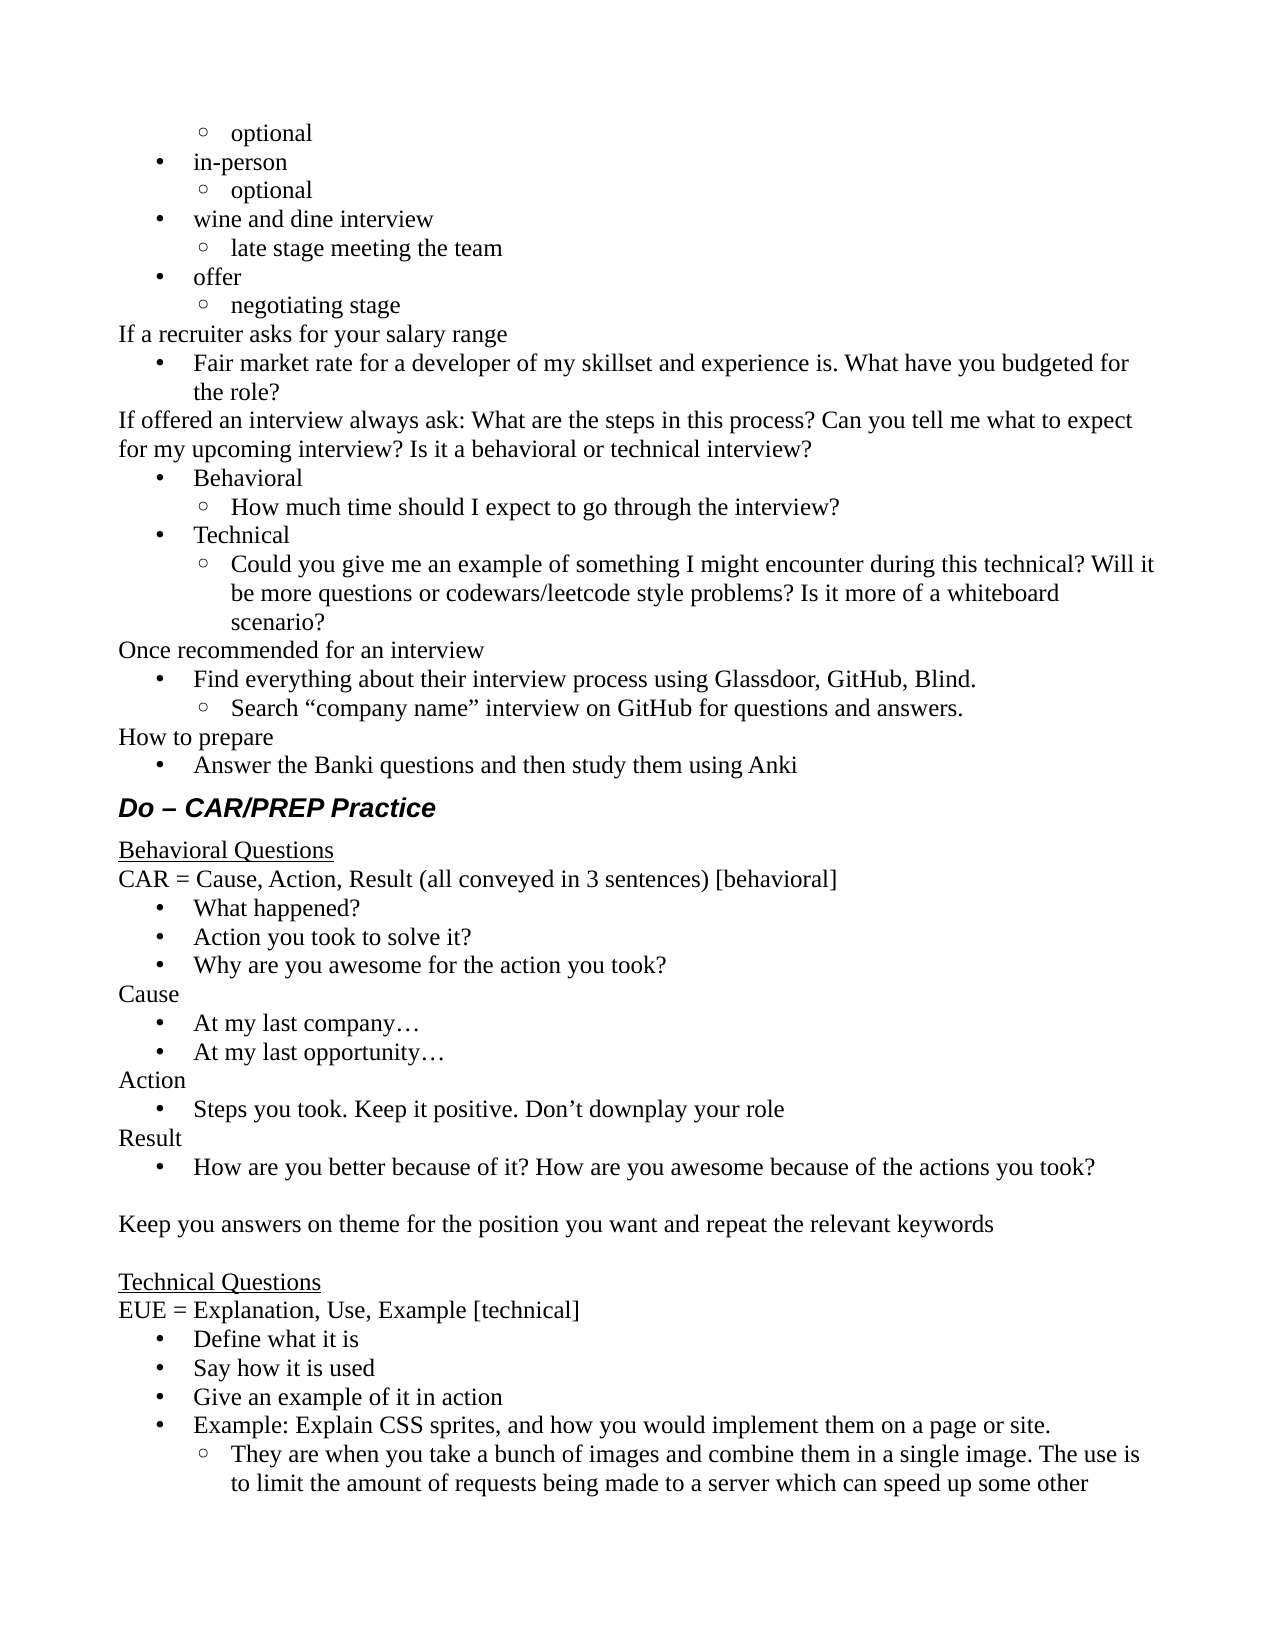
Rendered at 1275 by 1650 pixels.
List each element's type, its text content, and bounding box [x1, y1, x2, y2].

list Give an example of it in action [156, 1382, 1157, 1411]
list late stage meeting the team [193, 233, 1157, 262]
list Fair market rate for a developer of my skillset and experience is. What have you budgeted for the role? [156, 348, 1157, 406]
text Result [118, 1123, 1157, 1152]
list How are you better because of it? How are you awesome because of the actions you took? [156, 1152, 1157, 1181]
list Technical [156, 521, 1157, 549]
text If a recruiter asks for your salary range [118, 319, 1157, 348]
text Cause [118, 979, 1157, 1008]
text Behavioral Questions [118, 836, 1157, 864]
list Behavioral [156, 463, 1157, 492]
list wine and dine interview [156, 204, 1157, 233]
text Keep you answers on theme for the position you want and repeat the relevant keywords [118, 1209, 1157, 1238]
subtitle Do – CAR/PREP Practice [118, 792, 1157, 823]
list Example: Explain CSS sprites, and how you would implement them on a page or site. [156, 1411, 1157, 1439]
list Steps you took. Keep it positive. Don’t downplay your role [156, 1094, 1157, 1123]
text CAR = Cause, Action, Result (all conveyed in 3 sentences) [behavioral] [118, 864, 1157, 893]
text Action [118, 1066, 1157, 1094]
list in-person [156, 147, 1157, 176]
text Once recommended for an interview [118, 636, 1157, 664]
list At my last opportunity… [156, 1037, 1157, 1066]
list optional [193, 176, 1157, 204]
list Action you took to solve it? [156, 922, 1157, 951]
list What happened? [156, 893, 1157, 922]
list How much time should I expect to go through the interview? [193, 492, 1157, 521]
list At my last company… [156, 1008, 1157, 1037]
list Define what it is [156, 1324, 1157, 1353]
text If offered an interview always ask: What are the steps in this process? Can you tell me what to expect for my upcoming interview? Is it a behavioral or technical interview? [118, 406, 1157, 463]
list Find everything about their interview process using Glassdoor, GitHub, Blind. [156, 664, 1157, 693]
list Could you give me an example of something I might encounter during this technical? Will it be more questions or codewars/leetcode style problems? Is it more of a whiteboard scenario? [193, 549, 1157, 636]
list Search “company name” interview on GitHub for questions and answers. [193, 693, 1157, 722]
list offer [156, 262, 1157, 291]
text How to prepare [118, 722, 1157, 751]
list negotiating stage [193, 291, 1157, 319]
list Why are you awesome for the action you took? [156, 951, 1157, 979]
list They are when you take a bunch of images and combine them in a single image. The use is to limit the amount of requests being made to a server which can speed up some other [193, 1439, 1157, 1497]
list optional [193, 118, 1157, 147]
text Technical Questions [118, 1267, 1157, 1296]
text EUE = Explanation, Use, Example [technical] [118, 1296, 1157, 1324]
list Say how it is used [156, 1353, 1157, 1382]
list Answer the Banki questions and then study them using Anki [156, 751, 1157, 779]
